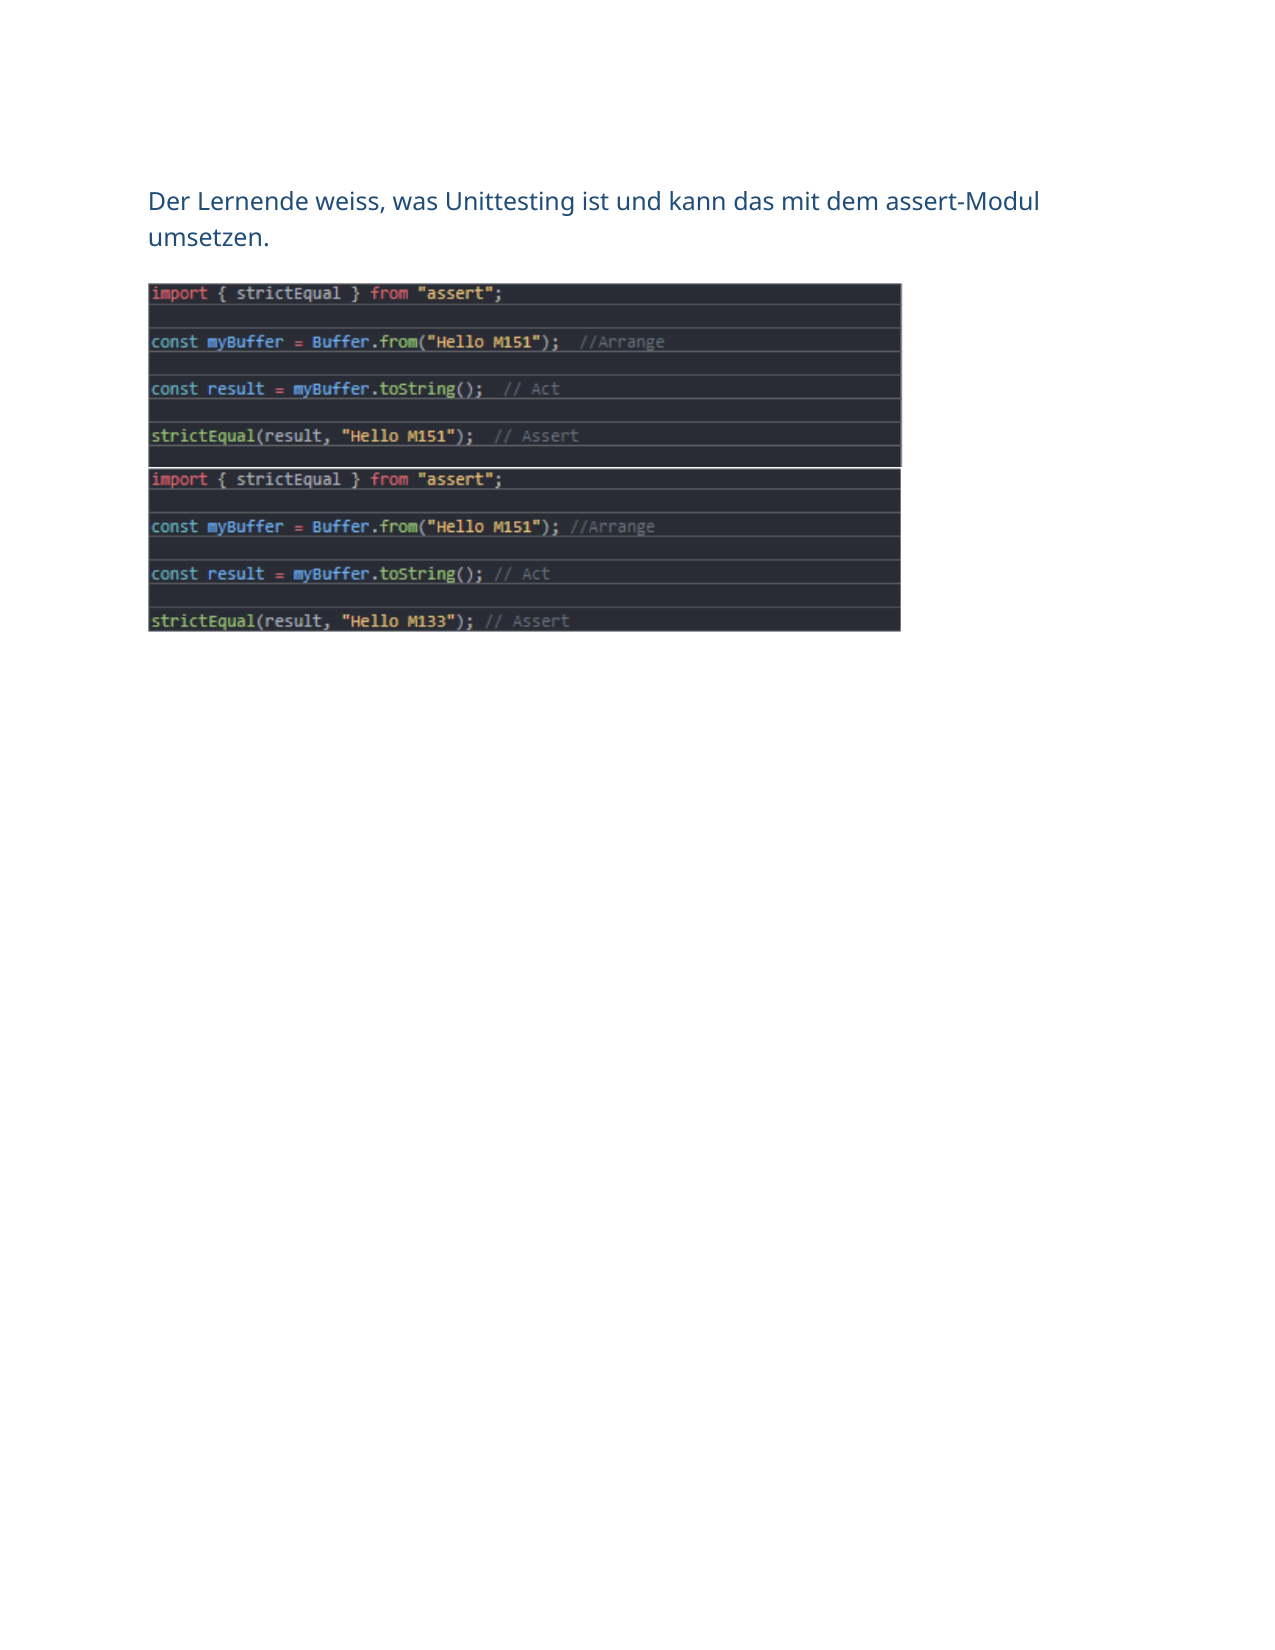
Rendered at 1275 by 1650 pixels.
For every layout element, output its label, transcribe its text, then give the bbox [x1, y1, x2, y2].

subtitle Der Lernende weiss, was Unittesting ist und kann das mit dem assert-Modul umsetzen. [148, 148, 1127, 634]
